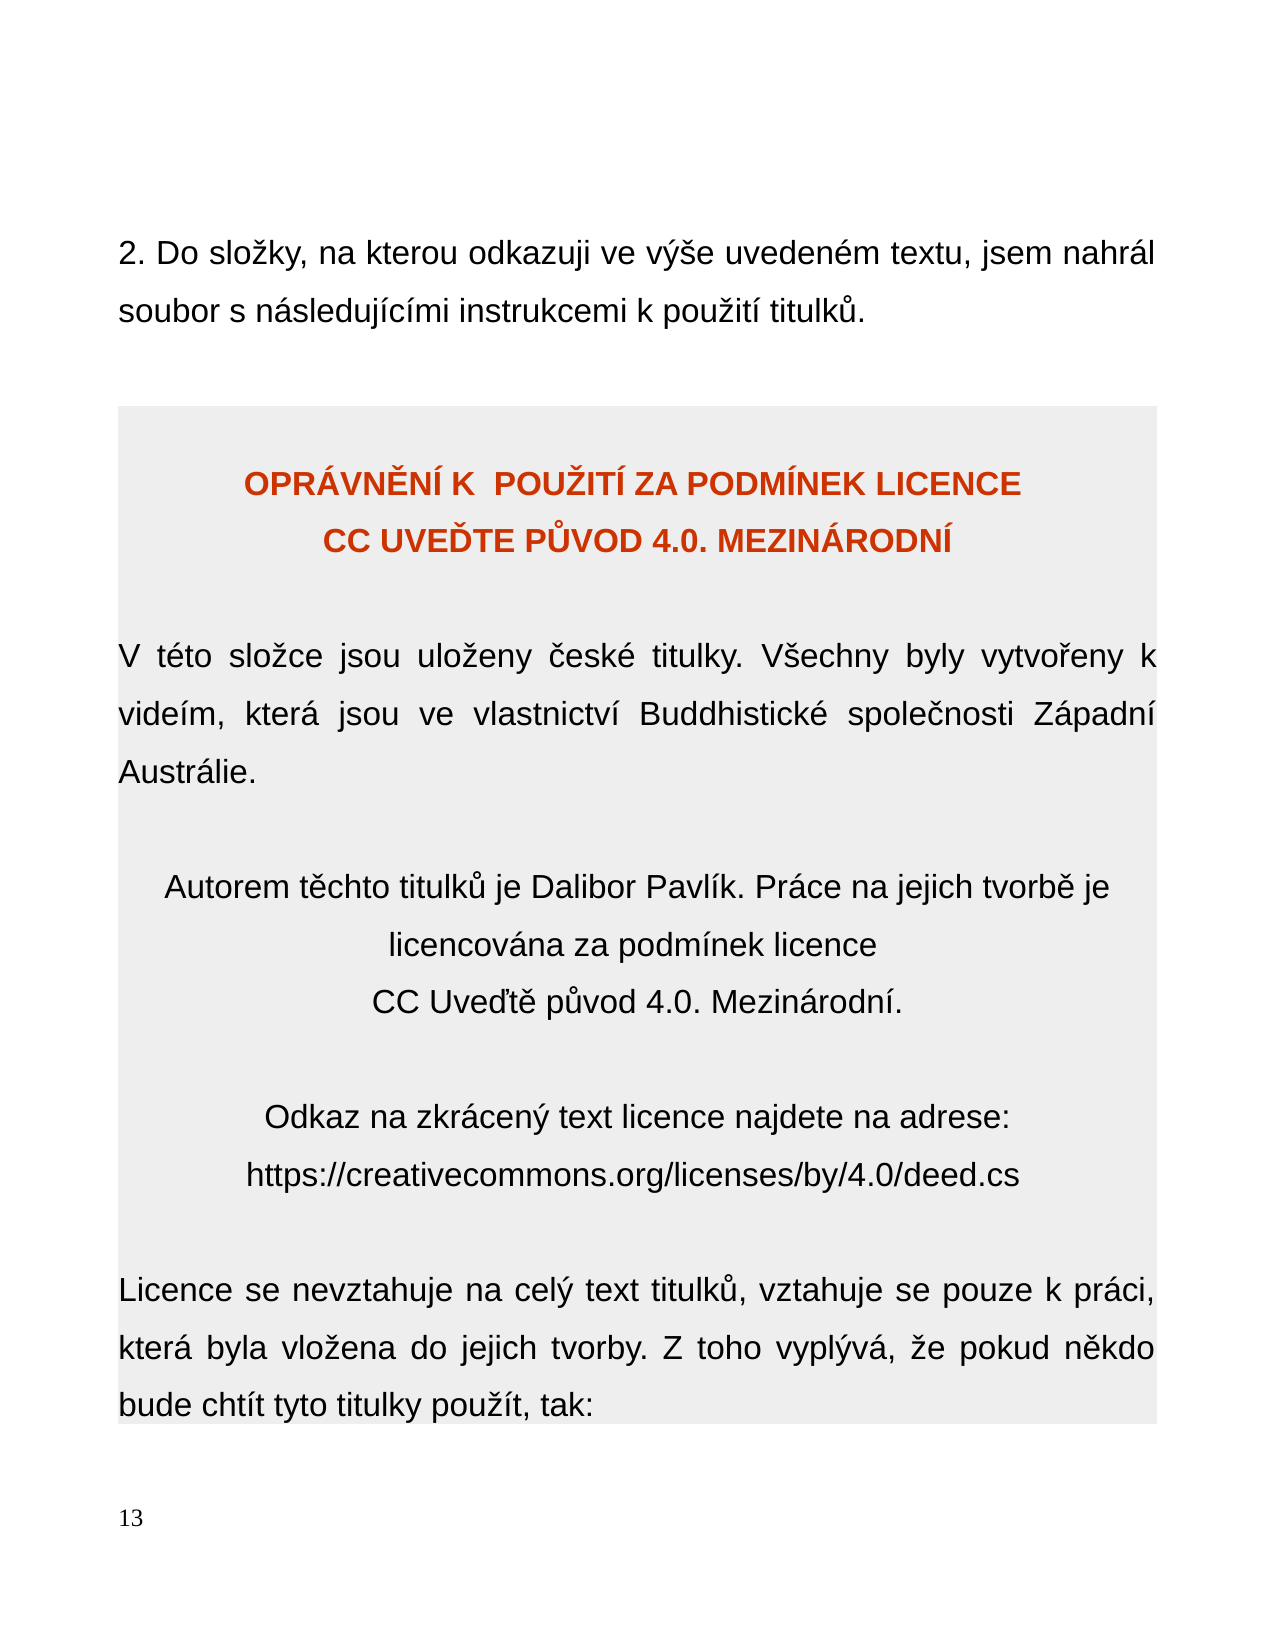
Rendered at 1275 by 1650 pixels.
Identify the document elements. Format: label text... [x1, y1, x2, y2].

text Autorem těchto titulků je Dalibor Pavlík. Práce na jejich tvorbě je licencována za podmínek licence [118, 867, 1157, 963]
text Oprávnění k použití za podmínek licence [118, 464, 1157, 502]
text V této složce jsou uloženy české titulky. Všechny byly vytvořeny k videím, která jsou ve vlastnictví Buddhistické společnosti Západní Austrálie. [118, 637, 1157, 790]
text Licence se nevztahuje na celý text titulků, vztahuje se pouze k práci, která byla vložena do jejich tvorby. Z toho vyplývá, že pokud někdo bude chtít tyto titulky použít, tak: [118, 1270, 1157, 1424]
text 2. Do složky, na kterou odkazuji ve výše uvedeném textu, jsem nahrál soubor s následujícími instrukcemi k použití titulků. [118, 233, 1157, 329]
text CC Uveďte původ 4.0. Mezinárodní [118, 521, 1157, 560]
text CC Uveďtě původ 4.0. Mezinárodní. Odkaz na zkrácený text licence najdete na adrese: https://creativecommons.org/licenses/by/4.0/deed.cs [118, 982, 1157, 1193]
